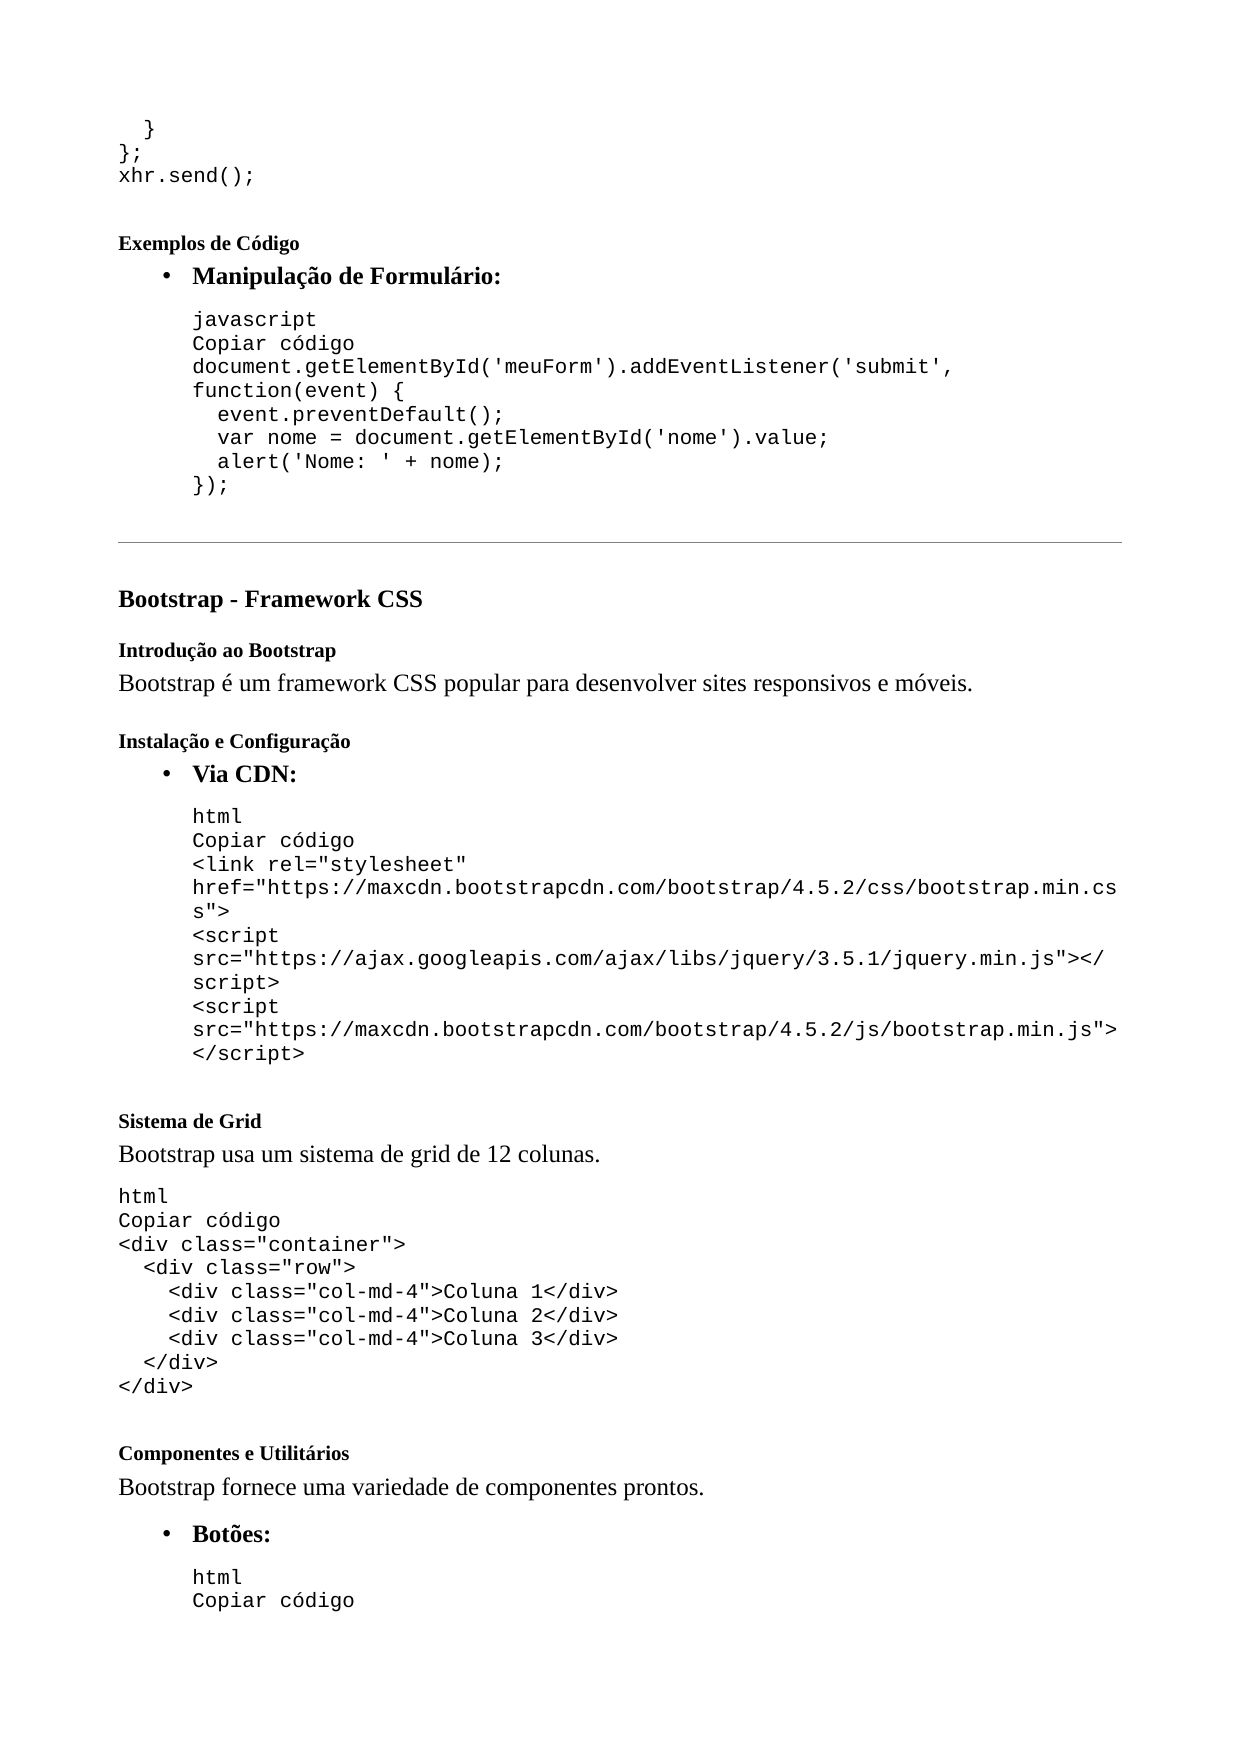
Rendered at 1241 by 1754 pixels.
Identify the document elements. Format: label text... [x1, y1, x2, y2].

text Copiar código [118, 1210, 1122, 1234]
text </div> [118, 1376, 1122, 1399]
list javascript [162, 309, 1122, 333]
list Via CDN: [162, 759, 1122, 788]
list alert('Nome: ' + nome); [162, 451, 1122, 474]
subtitle Instalação e Configuração [118, 728, 1122, 753]
subtitle Sistema de Grid [118, 1108, 1122, 1133]
text xhr.send(); [118, 165, 1122, 189]
text <div class="col-md-4">Coluna 3</div> [118, 1328, 1122, 1352]
list Botões: [162, 1519, 1122, 1548]
list Copiar código [162, 830, 1122, 854]
list Manipulação de Formulário: [162, 261, 1122, 290]
list html [162, 1567, 1122, 1590]
subtitle Introdução ao Bootstrap [118, 638, 1122, 662]
list var nome = document.getElementById('nome').value; [162, 427, 1122, 451]
list <link rel="stylesheet" href="https://maxcdn.bootstrapcdn.com/bootstrap/4.5.2/css/bootstrap.min.css"> [162, 854, 1122, 925]
text <div class="row"> [118, 1257, 1122, 1281]
text Bootstrap usa um sistema de grid de 12 colunas. [118, 1139, 1122, 1168]
text } [118, 118, 1122, 142]
list html [162, 806, 1122, 830]
subtitle Componentes e Utilitários [118, 1441, 1122, 1465]
list document.getElementById('meuForm').addEventListener('submit', function(event) { [162, 356, 1122, 403]
list event.preventDefault(); [162, 403, 1122, 427]
text Bootstrap é um framework CSS popular para desenvolver sites responsivos e móveis. [118, 668, 1122, 697]
text <div class="col-md-4">Coluna 1</div> [118, 1281, 1122, 1305]
subtitle Exemplos de Código [118, 231, 1122, 255]
text Bootstrap fornece uma variedade de componentes prontos. [118, 1472, 1122, 1500]
text <div class="col-md-4">Coluna 2</div> [118, 1305, 1122, 1328]
list <script src="https://maxcdn.bootstrapcdn.com/bootstrap/4.5.2/js/bootstrap.min.js"></script> [162, 996, 1122, 1067]
text }; [118, 142, 1122, 165]
text <div class="container"> [118, 1234, 1122, 1257]
list Copiar código [162, 1590, 1122, 1614]
text </div> [118, 1352, 1122, 1376]
list Copiar código [162, 333, 1122, 356]
subtitle Bootstrap - Framework CSS [118, 584, 1122, 613]
list <script src="https://ajax.googleapis.com/ajax/libs/jquery/3.5.1/jquery.min.js"></script> [162, 925, 1122, 996]
list }); [162, 474, 1122, 498]
text html [118, 1186, 1122, 1210]
